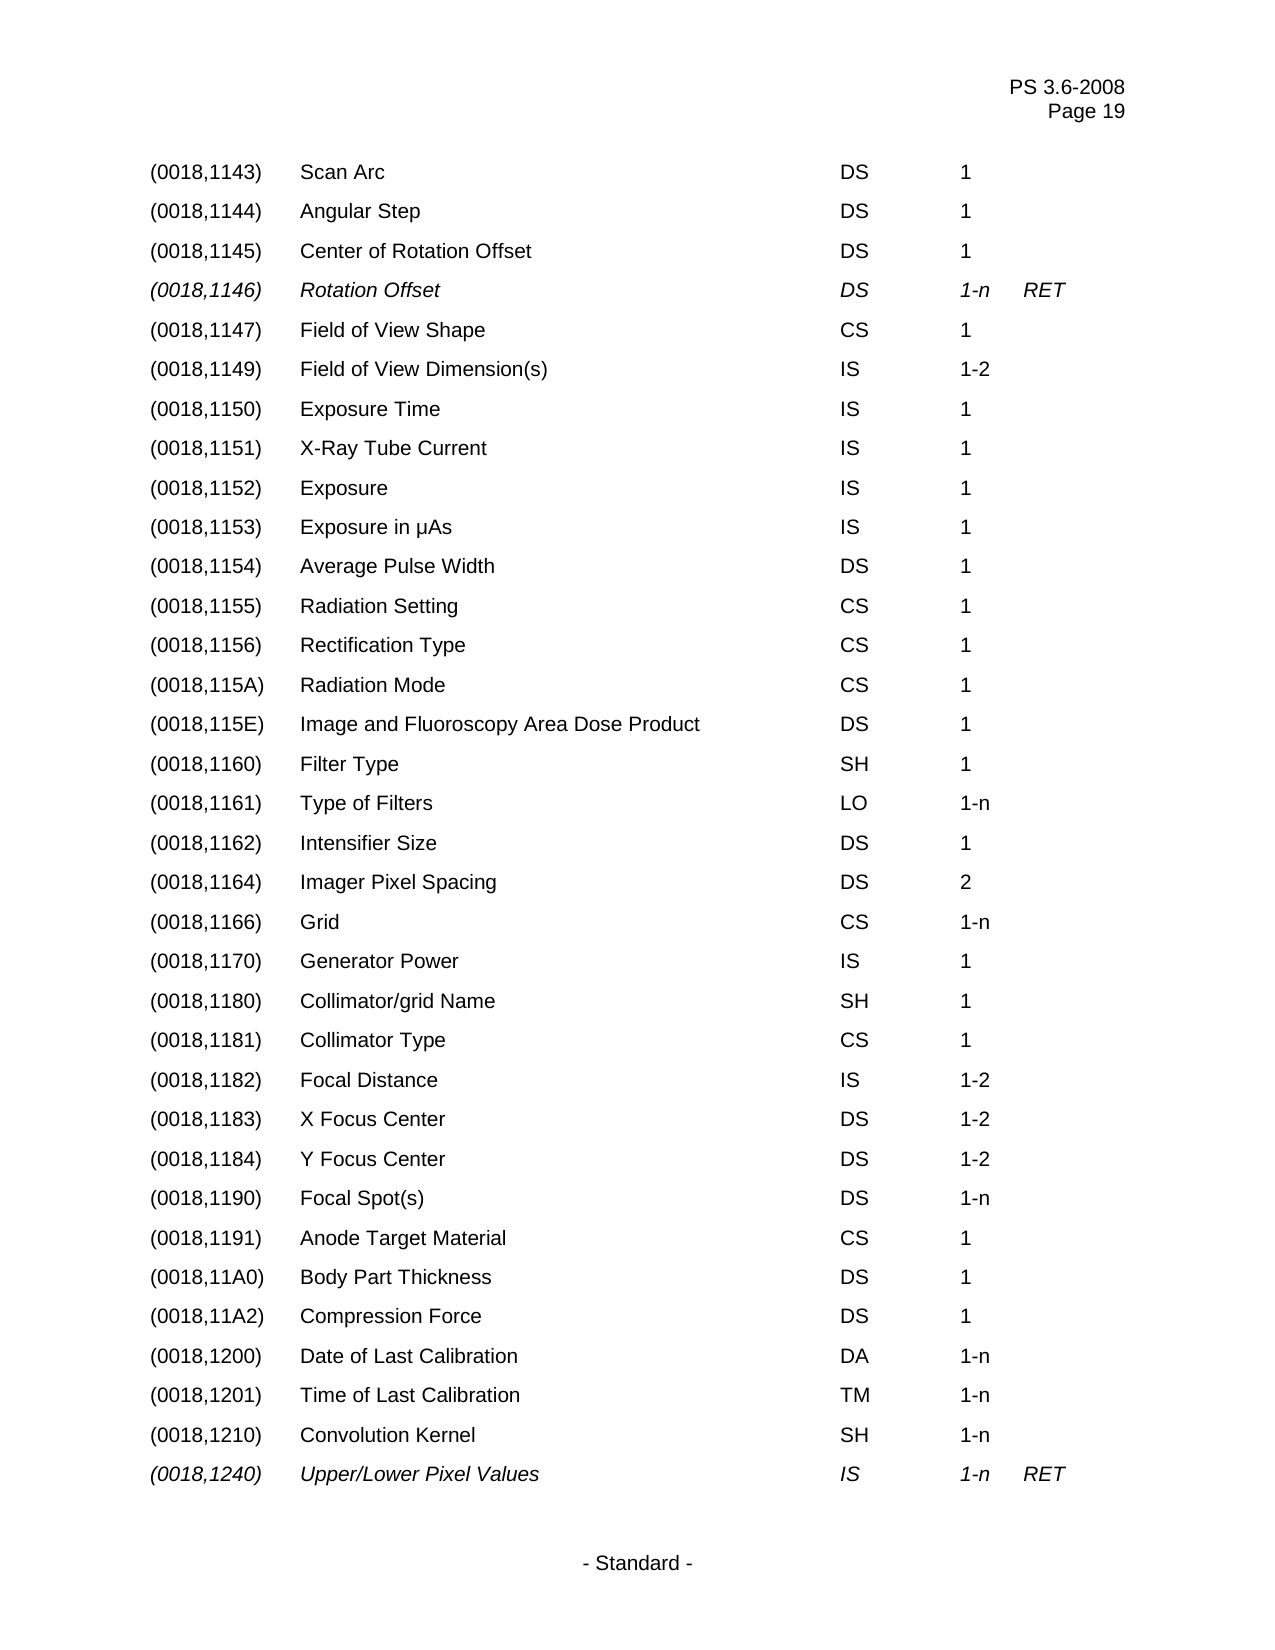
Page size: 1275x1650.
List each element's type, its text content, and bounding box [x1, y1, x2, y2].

table_cell (0018,1191) [143, 1216, 293, 1255]
table_cell [1016, 782, 1166, 821]
table_cell 2 [953, 861, 1016, 900]
table_cell IS [833, 940, 953, 979]
table_cell IS [833, 387, 953, 426]
table_cell 1 [953, 308, 1016, 347]
table_cell Anode Target Material [293, 1216, 833, 1255]
table_cell (0018,1170) [143, 940, 293, 979]
table_cell 1 [953, 584, 1016, 624]
table_cell DS [833, 1098, 953, 1137]
table_cell [1016, 505, 1166, 545]
table_cell 1 [953, 190, 1016, 229]
table_cell Upper/Lower Pixel Values [293, 1453, 833, 1492]
table_cell Imager Pixel Spacing [293, 861, 833, 900]
table_cell (0018,1154) [143, 545, 293, 584]
table_cell Average Pulse Width [293, 545, 833, 584]
table_cell Y Focus Center [293, 1137, 833, 1176]
table_cell [1016, 1019, 1166, 1058]
table_cell [1016, 1098, 1166, 1137]
table_cell [1016, 1374, 1166, 1413]
table_cell [1016, 1413, 1166, 1453]
table_cell (0018,1210) [143, 1413, 293, 1453]
table_cell 1-n [953, 1374, 1016, 1413]
table_cell 1-2 [953, 348, 1016, 387]
table_cell IS [833, 1453, 953, 1492]
table_cell Scan Arc [293, 150, 833, 189]
table_cell [1016, 387, 1166, 426]
table_cell 1 [953, 229, 1016, 268]
table_cell (0018,1180) [143, 979, 293, 1018]
table_cell TM [833, 1374, 953, 1413]
table_cell (0018,1166) [143, 900, 293, 939]
table_cell [1016, 1216, 1166, 1255]
table_cell [1016, 1058, 1166, 1097]
table_cell [1016, 545, 1166, 584]
table_cell CS [833, 1019, 953, 1058]
table_cell [1016, 1255, 1166, 1295]
table_cell (0018,1144) [143, 190, 293, 229]
table_cell Date of Last Calibration [293, 1334, 833, 1374]
table_cell 1 [953, 505, 1016, 545]
table_cell 1 [953, 821, 1016, 861]
table_cell Body Part Thickness [293, 1255, 833, 1295]
table_cell Focal Spot(s) [293, 1176, 833, 1216]
table_cell DA [833, 1334, 953, 1374]
table_cell IS [833, 466, 953, 505]
table_cell Field of View Dimension(s) [293, 348, 833, 387]
table_cell Compression Force [293, 1295, 833, 1334]
table_cell (0018,1240) [143, 1453, 293, 1492]
table_cell DS [833, 1176, 953, 1216]
table_cell (0018,11A2) [143, 1295, 293, 1334]
table_cell 1-n [953, 782, 1016, 821]
table_cell (0018,115A) [143, 663, 293, 703]
table_cell X-Ray Tube Current [293, 426, 833, 466]
table_cell IS [833, 348, 953, 387]
table_cell RET [1016, 269, 1166, 308]
table_cell 1 [953, 979, 1016, 1018]
table_cell Angular Step [293, 190, 833, 229]
table_cell Rotation Offset [293, 269, 833, 308]
table_cell [1016, 229, 1166, 268]
table_cell [1016, 663, 1166, 703]
table_cell CS [833, 624, 953, 663]
table_cell 1-n [953, 269, 1016, 308]
table_cell (0018,1146) [143, 269, 293, 308]
table_cell 1 [953, 1216, 1016, 1255]
table_cell Intensifier Size [293, 821, 833, 861]
table_cell [1016, 940, 1166, 979]
table_cell (0018,1161) [143, 782, 293, 821]
table_cell [1016, 308, 1166, 347]
table_cell (0018,1147) [143, 308, 293, 347]
table_cell 1 [953, 387, 1016, 426]
table_cell Rectification Type [293, 624, 833, 663]
table_cell 1-n [953, 900, 1016, 939]
table_cell X Focus Center [293, 1098, 833, 1137]
table_cell CS [833, 584, 953, 624]
table_cell 1-n [953, 1334, 1016, 1374]
table_cell DS [833, 229, 953, 268]
table_cell Type of Filters [293, 782, 833, 821]
table_cell DS [833, 1255, 953, 1295]
table_cell DS [833, 1295, 953, 1334]
table_cell 1-n [953, 1453, 1016, 1492]
table_cell (0018,1143) [143, 150, 293, 189]
table_cell [1016, 900, 1166, 939]
table_cell [1016, 703, 1166, 742]
table_cell Focal Distance [293, 1058, 833, 1097]
table_cell (0018,1152) [143, 466, 293, 505]
table_cell DS [833, 821, 953, 861]
table_cell Convolution Kernel [293, 1413, 833, 1453]
table_cell 1 [953, 150, 1016, 189]
table_cell 1-n [953, 1413, 1016, 1453]
table_cell 1 [953, 1295, 1016, 1334]
table_cell 1 [953, 1255, 1016, 1295]
table_cell Exposure in μAs [293, 505, 833, 545]
table_cell [1016, 348, 1166, 387]
table_cell Radiation Setting [293, 584, 833, 624]
table_cell (0018,1162) [143, 821, 293, 861]
table_cell (0018,1155) [143, 584, 293, 624]
table_cell (0018,1201) [143, 1374, 293, 1413]
table_cell Collimator/grid Name [293, 979, 833, 1018]
table_cell Radiation Mode [293, 663, 833, 703]
table_cell 1 [953, 426, 1016, 466]
table_cell CS [833, 308, 953, 347]
table_cell DS [833, 861, 953, 900]
table_cell (0018,1153) [143, 505, 293, 545]
table_cell Field of View Shape [293, 308, 833, 347]
table_cell (0018,1156) [143, 624, 293, 663]
table_cell [1016, 861, 1166, 900]
table_cell 1 [953, 663, 1016, 703]
table_cell (0018,115E) [143, 703, 293, 742]
table_cell (0018,1184) [143, 1137, 293, 1176]
table_cell DS [833, 269, 953, 308]
table_cell 1 [953, 466, 1016, 505]
table_cell (0018,1160) [143, 742, 293, 782]
table_cell (0018,1149) [143, 348, 293, 387]
table_cell CS [833, 1216, 953, 1255]
table_cell 1 [953, 940, 1016, 979]
table_cell 1-2 [953, 1058, 1016, 1097]
table_cell LO [833, 782, 953, 821]
table_cell (0018,1145) [143, 229, 293, 268]
table_cell 1 [953, 624, 1016, 663]
table_cell [1016, 466, 1166, 505]
table_cell SH [833, 1413, 953, 1453]
table_cell Exposure [293, 466, 833, 505]
table_cell 1 [953, 545, 1016, 584]
table_cell 1 [953, 742, 1016, 782]
table_cell [1016, 150, 1166, 189]
table_cell CS [833, 900, 953, 939]
table_cell [1016, 742, 1166, 782]
table_cell Center of Rotation Offset [293, 229, 833, 268]
table_cell CS [833, 663, 953, 703]
table_cell (0018,1200) [143, 1334, 293, 1374]
table_cell [1016, 584, 1166, 624]
table_cell (0018,1151) [143, 426, 293, 466]
table_cell (0018,1164) [143, 861, 293, 900]
table_cell [1016, 1334, 1166, 1374]
table_cell Collimator Type [293, 1019, 833, 1058]
table_cell [1016, 821, 1166, 861]
table_cell 1 [953, 703, 1016, 742]
table_cell DS [833, 190, 953, 229]
table_cell DS [833, 545, 953, 584]
table_cell [1016, 979, 1166, 1018]
table_cell (0018,1183) [143, 1098, 293, 1137]
table_cell 1 [953, 1019, 1016, 1058]
table_cell 1-2 [953, 1098, 1016, 1137]
table_cell 1-n [953, 1176, 1016, 1216]
table_cell Filter Type [293, 742, 833, 782]
table_cell [1016, 190, 1166, 229]
table_cell [1016, 426, 1166, 466]
table_cell [1016, 624, 1166, 663]
table_cell [1016, 1176, 1166, 1216]
table_cell Time of Last Calibration [293, 1374, 833, 1413]
table_cell (0018,11A0) [143, 1255, 293, 1295]
table_cell SH [833, 979, 953, 1018]
table_cell 1-2 [953, 1137, 1016, 1176]
table_cell IS [833, 426, 953, 466]
table_cell RET [1016, 1453, 1166, 1492]
table_cell Exposure Time [293, 387, 833, 426]
table_cell IS [833, 1058, 953, 1097]
table_cell [1016, 1137, 1166, 1176]
table_cell Image and Fluoroscopy Area Dose Product [293, 703, 833, 742]
table_cell (0018,1182) [143, 1058, 293, 1097]
table_cell [1016, 1295, 1166, 1334]
table_cell Grid [293, 900, 833, 939]
table_cell DS [833, 703, 953, 742]
table_cell (0018,1181) [143, 1019, 293, 1058]
table_cell (0018,1150) [143, 387, 293, 426]
table_cell Generator Power [293, 940, 833, 979]
table_cell IS [833, 505, 953, 545]
table_cell DS [833, 1137, 953, 1176]
table_cell (0018,1190) [143, 1176, 293, 1216]
table_cell DS [833, 150, 953, 189]
table_cell SH [833, 742, 953, 782]
